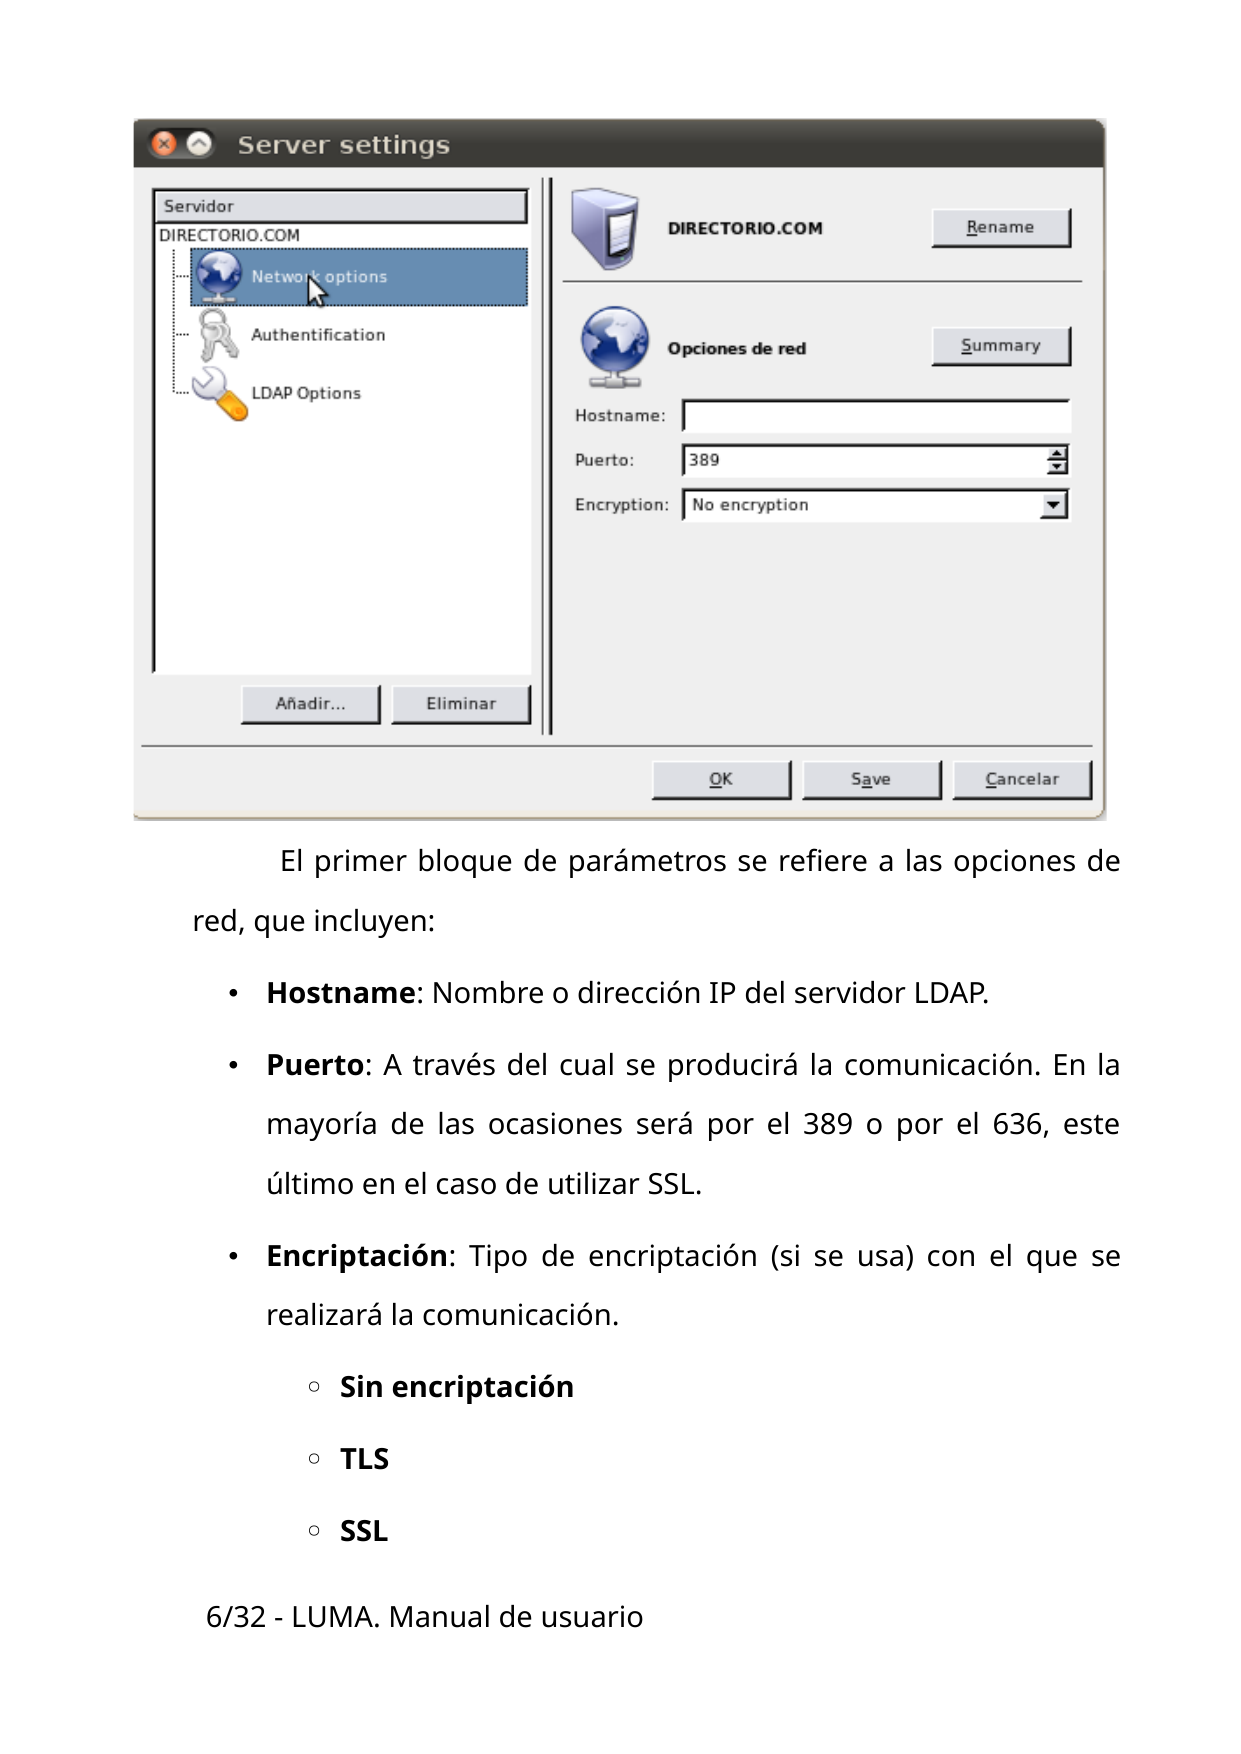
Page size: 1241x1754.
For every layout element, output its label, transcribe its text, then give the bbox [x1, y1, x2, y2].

list Hostname: Nombre o dirección IP del servidor LDAP. [228, 972, 1122, 1012]
list Sin encriptación [302, 1367, 1122, 1406]
list Puerto: A través del cual se producirá la comunicación. En la mayoría de las ocasiones será por el 389 o por el 636, este último en el caso de utilizar SSL. [228, 1044, 1122, 1203]
text El primer bloque de parámetros se refiere a las opciones de red, que incluyen: [192, 118, 1122, 940]
picture [133, 118, 1107, 821]
list Encriptación: Tipo de encriptación (si se usa) con el que se realizará la comunicación. [228, 1235, 1122, 1334]
list SSL [302, 1511, 1122, 1550]
list TLS [302, 1438, 1122, 1478]
